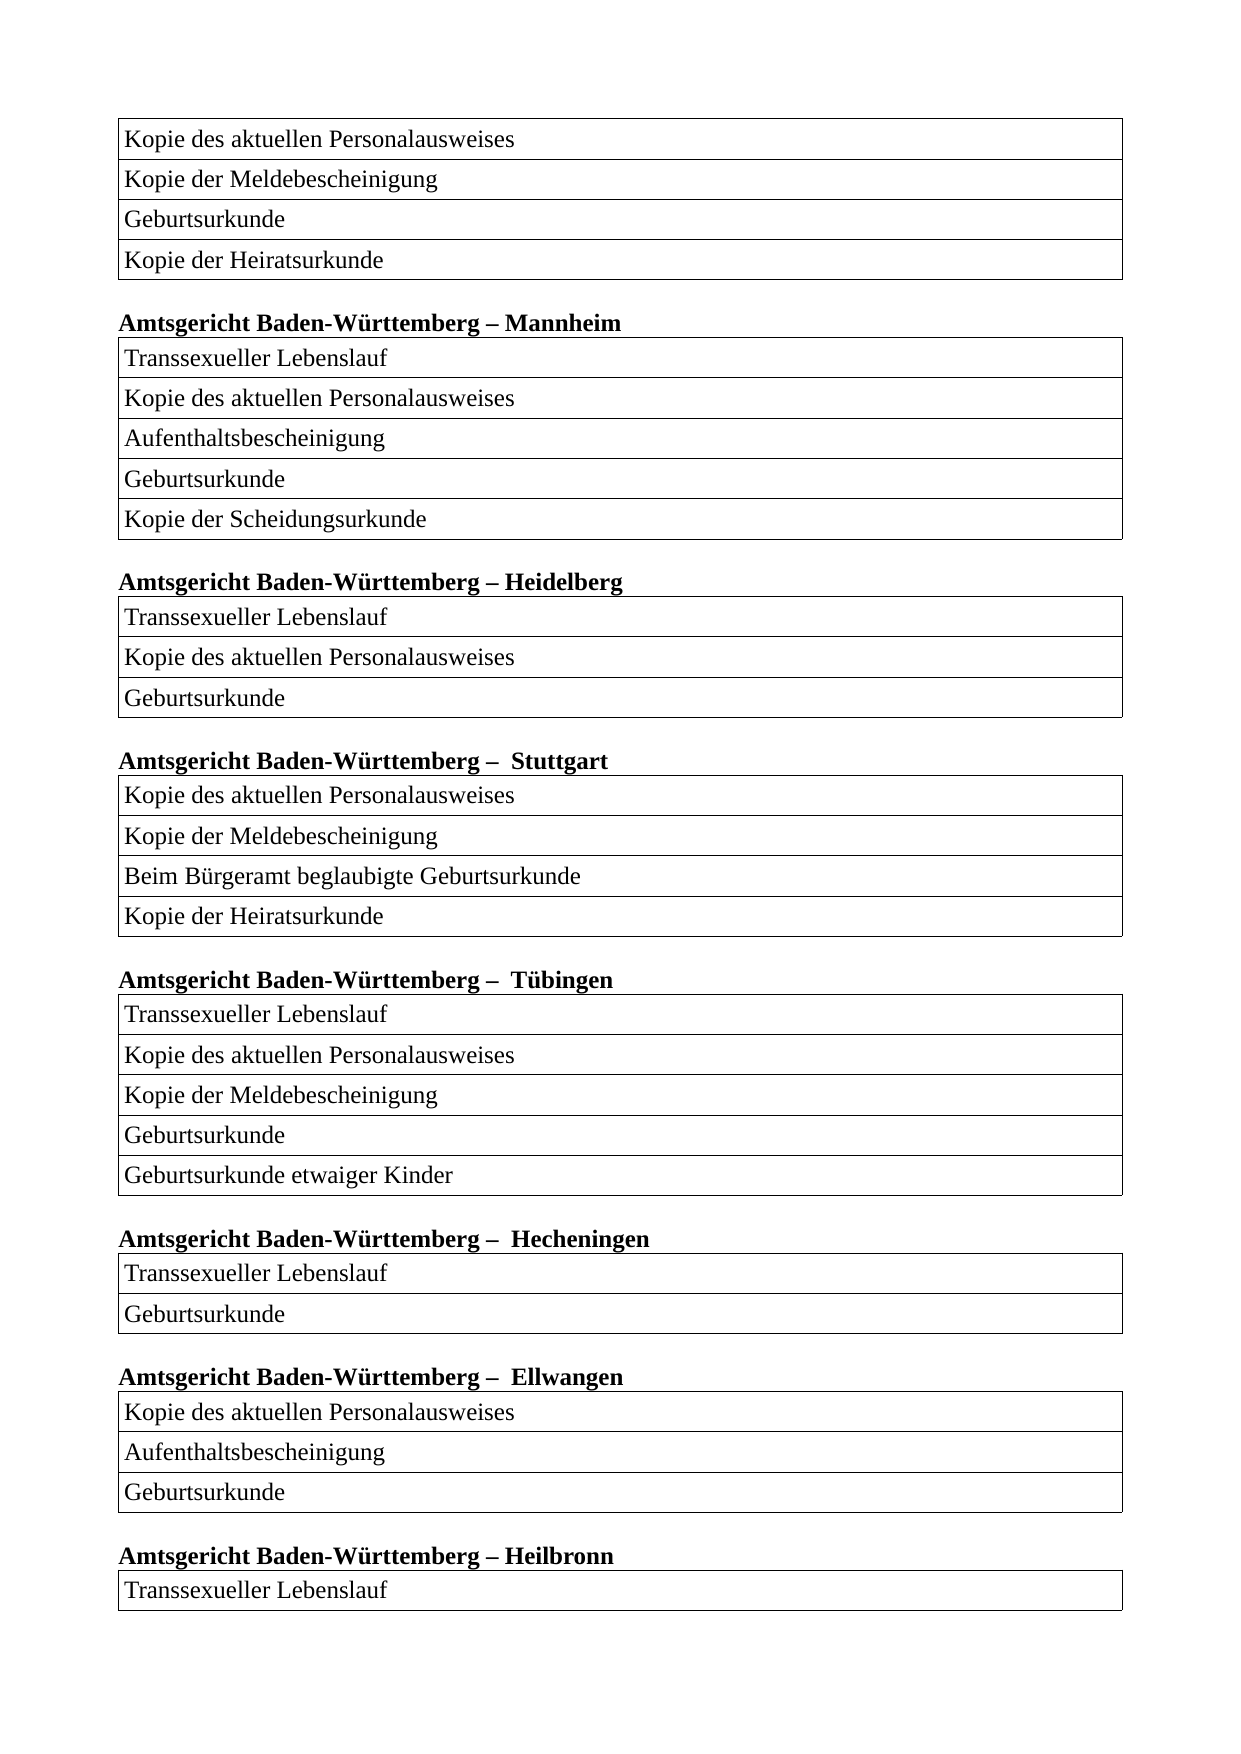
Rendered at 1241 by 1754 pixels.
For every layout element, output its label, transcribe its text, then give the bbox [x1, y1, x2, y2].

text Amtsgericht Baden-Württemberg – Ellwangen [118, 1362, 1122, 1391]
table_cell Kopie der Heiratsurkunde [119, 240, 1122, 279]
text Amtsgericht Baden-Württemberg – Hecheningen [118, 1224, 1122, 1253]
table_header Transsexueller Lebenslauf [119, 1571, 1122, 1610]
table_cell Kopie der Scheidungsurkunde [119, 499, 1122, 538]
text Amtsgericht Baden-Württemberg – Stuttgart [118, 746, 1122, 775]
table_cell Beim Bürgeramt beglaubigte Geburtsurkunde [119, 856, 1122, 896]
table_header Kopie des aktuellen Personalausweises [119, 776, 1122, 815]
text Amtsgericht Baden-Württemberg – Heidelberg [118, 567, 1122, 596]
table_cell Geburtsurkunde [119, 1294, 1122, 1333]
text Amtsgericht Baden-Württemberg – Tübingen [118, 965, 1122, 993]
table_cell Geburtsurkunde [119, 459, 1122, 498]
table_cell Geburtsurkunde [119, 200, 1122, 239]
table_header Kopie des aktuellen Personalausweises [119, 1392, 1122, 1431]
table_cell Aufenthaltsbescheinigung [119, 1432, 1122, 1472]
table_cell Kopie des aktuellen Personalausweises [119, 637, 1122, 677]
table_cell Kopie des aktuellen Personalausweises [119, 119, 1122, 158]
table_cell Kopie der Heiratsurkunde [119, 897, 1122, 936]
table_cell Geburtsurkunde etwaiger Kinder [119, 1156, 1122, 1195]
text Amtsgericht Baden-Württemberg – Mannheim [118, 308, 1122, 337]
table_cell Geburtsurkunde [119, 1116, 1122, 1155]
table_cell Kopie des aktuellen Personalausweises [119, 378, 1122, 418]
table_header Transsexueller Lebenslauf [119, 995, 1122, 1034]
table_cell Kopie der Meldebescheinigung [119, 160, 1122, 199]
table_header Transsexueller Lebenslauf [119, 597, 1122, 636]
table_header Transsexueller Lebenslauf [119, 338, 1122, 377]
text Amtsgericht Baden-Württemberg – Heilbronn [118, 1541, 1122, 1569]
table_header Transsexueller Lebenslauf [119, 1254, 1122, 1293]
table_cell Geburtsurkunde [119, 1473, 1122, 1512]
table_cell Kopie der Meldebescheinigung [119, 1075, 1122, 1114]
table_cell Kopie der Meldebescheinigung [119, 816, 1122, 855]
table_cell Aufenthaltsbescheinigung [119, 419, 1122, 458]
table_cell Geburtsurkunde [119, 678, 1122, 717]
table_cell Kopie des aktuellen Personalausweises [119, 1035, 1122, 1074]
